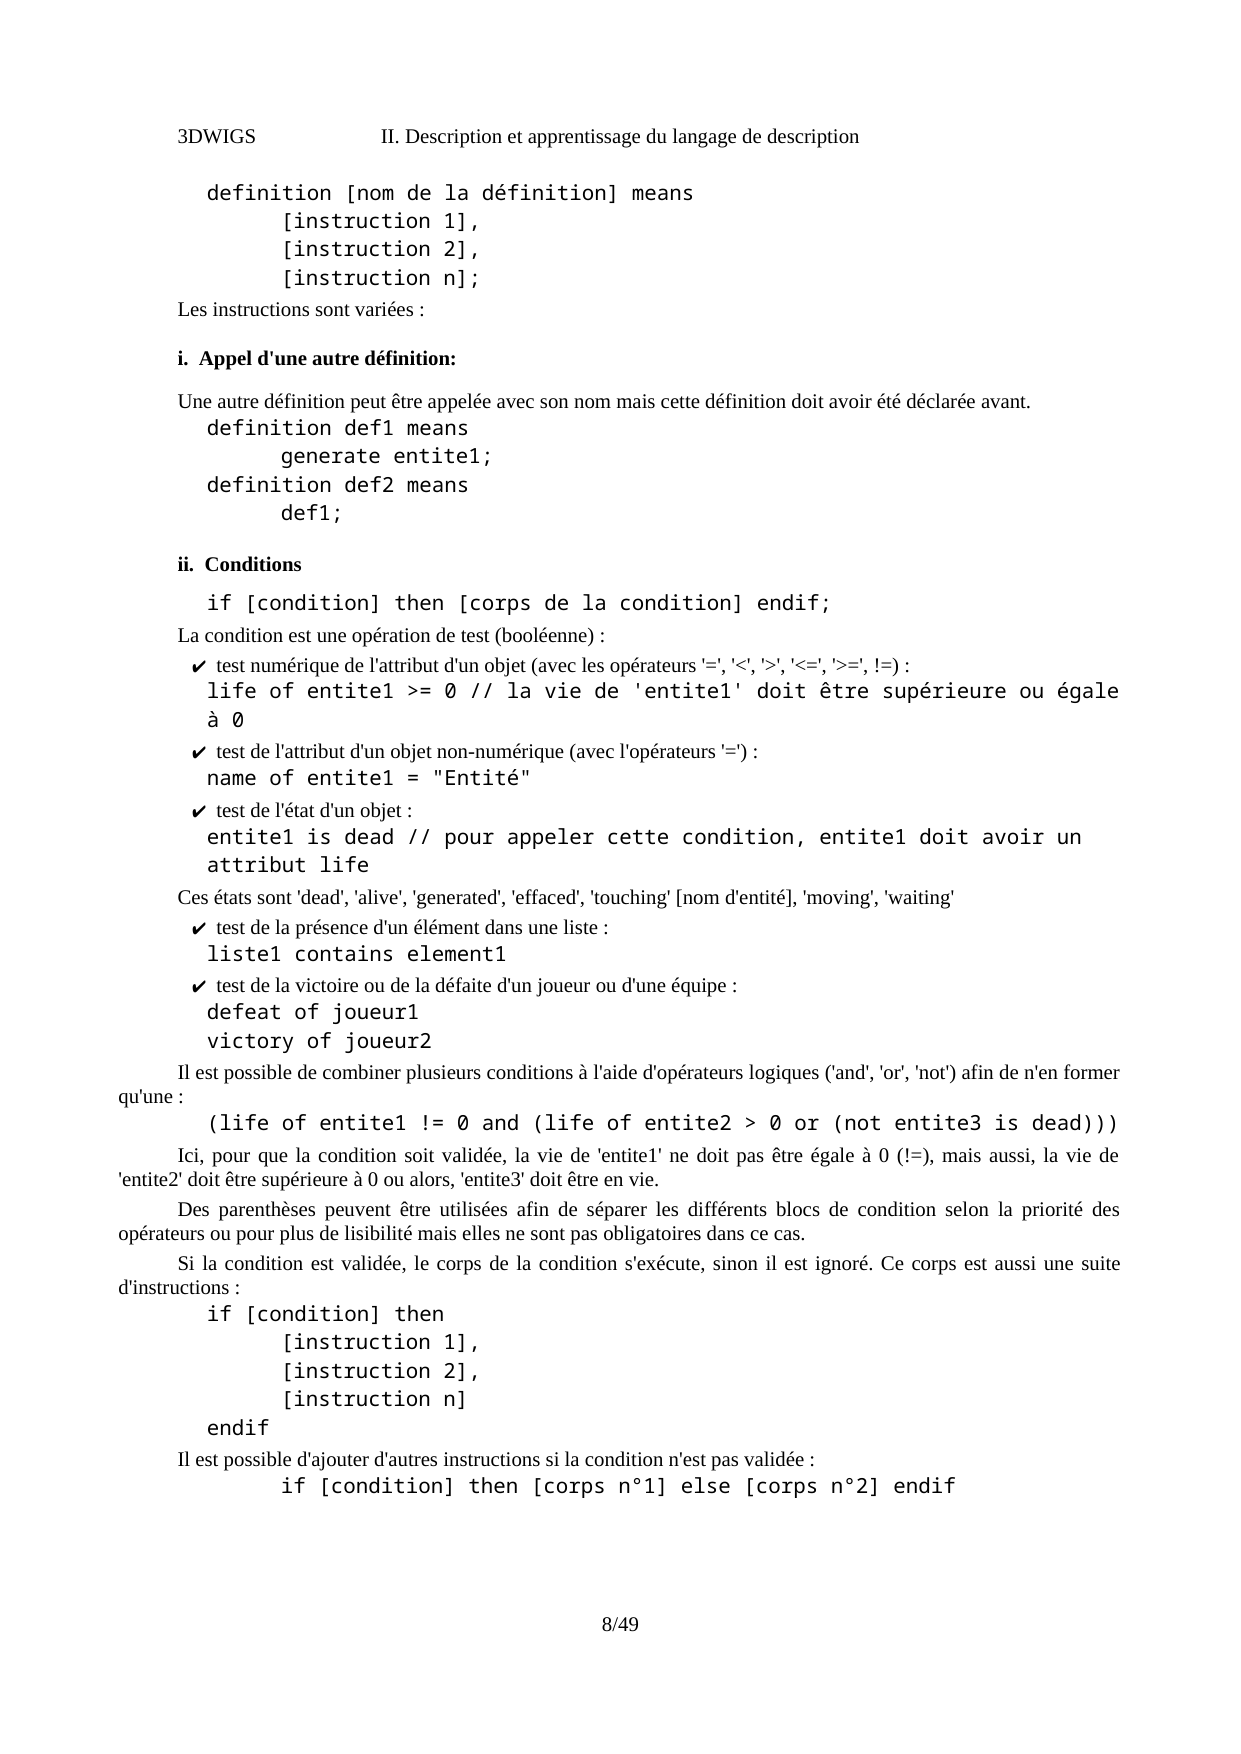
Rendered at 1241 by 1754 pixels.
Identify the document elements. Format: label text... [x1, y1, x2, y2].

text if [condition] then [207, 1299, 1122, 1327]
subtitle Appel d'une autre définition: [177, 346, 1122, 370]
text [instruction n]; [207, 263, 1122, 291]
text life of entite1 >= 0 // la vie de 'entite1' doit être supérieure ou égale à 0 [207, 677, 1122, 733]
text definition def1 means [207, 413, 1122, 441]
text Ici, pour que la condition soit validée, la vie de 'entite1' ne doit pas être égale à 0 (!=), mais aussi, la vie de 'entite2' doit être supérieure à 0 ou alors, 'entite3' doit être en vie. [118, 1143, 1122, 1191]
text generate entite1; [207, 441, 1122, 470]
text entite1 is dead // pour appeler cette condition, entite1 doit avoir un attribut life [207, 822, 1122, 879]
text name of entite1 = "Entité" [207, 763, 1122, 792]
text Il est possible d'ajouter d'autres instructions si la condition n'est pas validée : [118, 1447, 1122, 1471]
text endif [207, 1413, 1122, 1441]
text [instruction 1], [207, 206, 1122, 234]
text if [condition] then [corps de la condition] endif; [207, 588, 1122, 617]
text [instruction n] [207, 1384, 1122, 1413]
text Une autre définition peut être appelée avec son nom mais cette définition doit avoir été déclarée avant. [118, 389, 1122, 413]
list test numérique de l'attribut d'un objet (avec les opérateurs '=', '<', '>', '<=', '>=', !=) : [192, 653, 1122, 677]
text (life of entite1 != 0 and (life of entite2 > 0 or (not entite3 is dead))) [207, 1108, 1122, 1137]
text Des parenthèses peuvent être utilisées afin de séparer les différents blocs de condition selon la priorité des opérateurs ou pour plus de lisibilité mais elles ne sont pas obligatoires dans ce cas. [118, 1197, 1122, 1245]
text [instruction 2], [207, 1356, 1122, 1384]
text definition [nom de la définition] means [207, 178, 1122, 206]
list test de la présence d'un élément dans une liste : [192, 915, 1122, 939]
list test de l'état d'un objet : [192, 798, 1122, 822]
text def1; [207, 498, 1122, 527]
text Les instructions sont variées : [118, 297, 1122, 321]
subtitle Conditions [177, 552, 1122, 576]
list test de la victoire ou de la défaite d'un joueur ou d'une équipe : [192, 973, 1122, 997]
text defeat of joueur1 [207, 997, 1122, 1026]
list test de l'attribut d'un objet non-numérique (avec l'opérateurs '=') : [192, 739, 1122, 763]
text definition def2 means [207, 470, 1122, 498]
text Si la condition est validée, le corps de la condition s'exécute, sinon il est ignoré. Ce corps est aussi une suite d'instructions : [118, 1251, 1122, 1299]
text victory of joueur2 [207, 1026, 1122, 1054]
text liste1 contains element1 [207, 939, 1122, 967]
text [instruction 2], [207, 234, 1122, 263]
text Il est possible de combiner plusieurs conditions à l'aide d'opérateurs logiques ('and', 'or', 'not') afin de n'en former qu'une : [118, 1060, 1122, 1108]
text La condition est une opération de test (booléenne) : [118, 623, 1122, 647]
text Ces états sont 'dead', 'alive', 'generated', 'effaced', 'touching' [nom d'entité], 'moving', 'waiting' [118, 885, 1122, 909]
text if [condition] then [corps n°1] else [corps n°2] endif [207, 1471, 1122, 1499]
text [instruction 1], [207, 1327, 1122, 1356]
